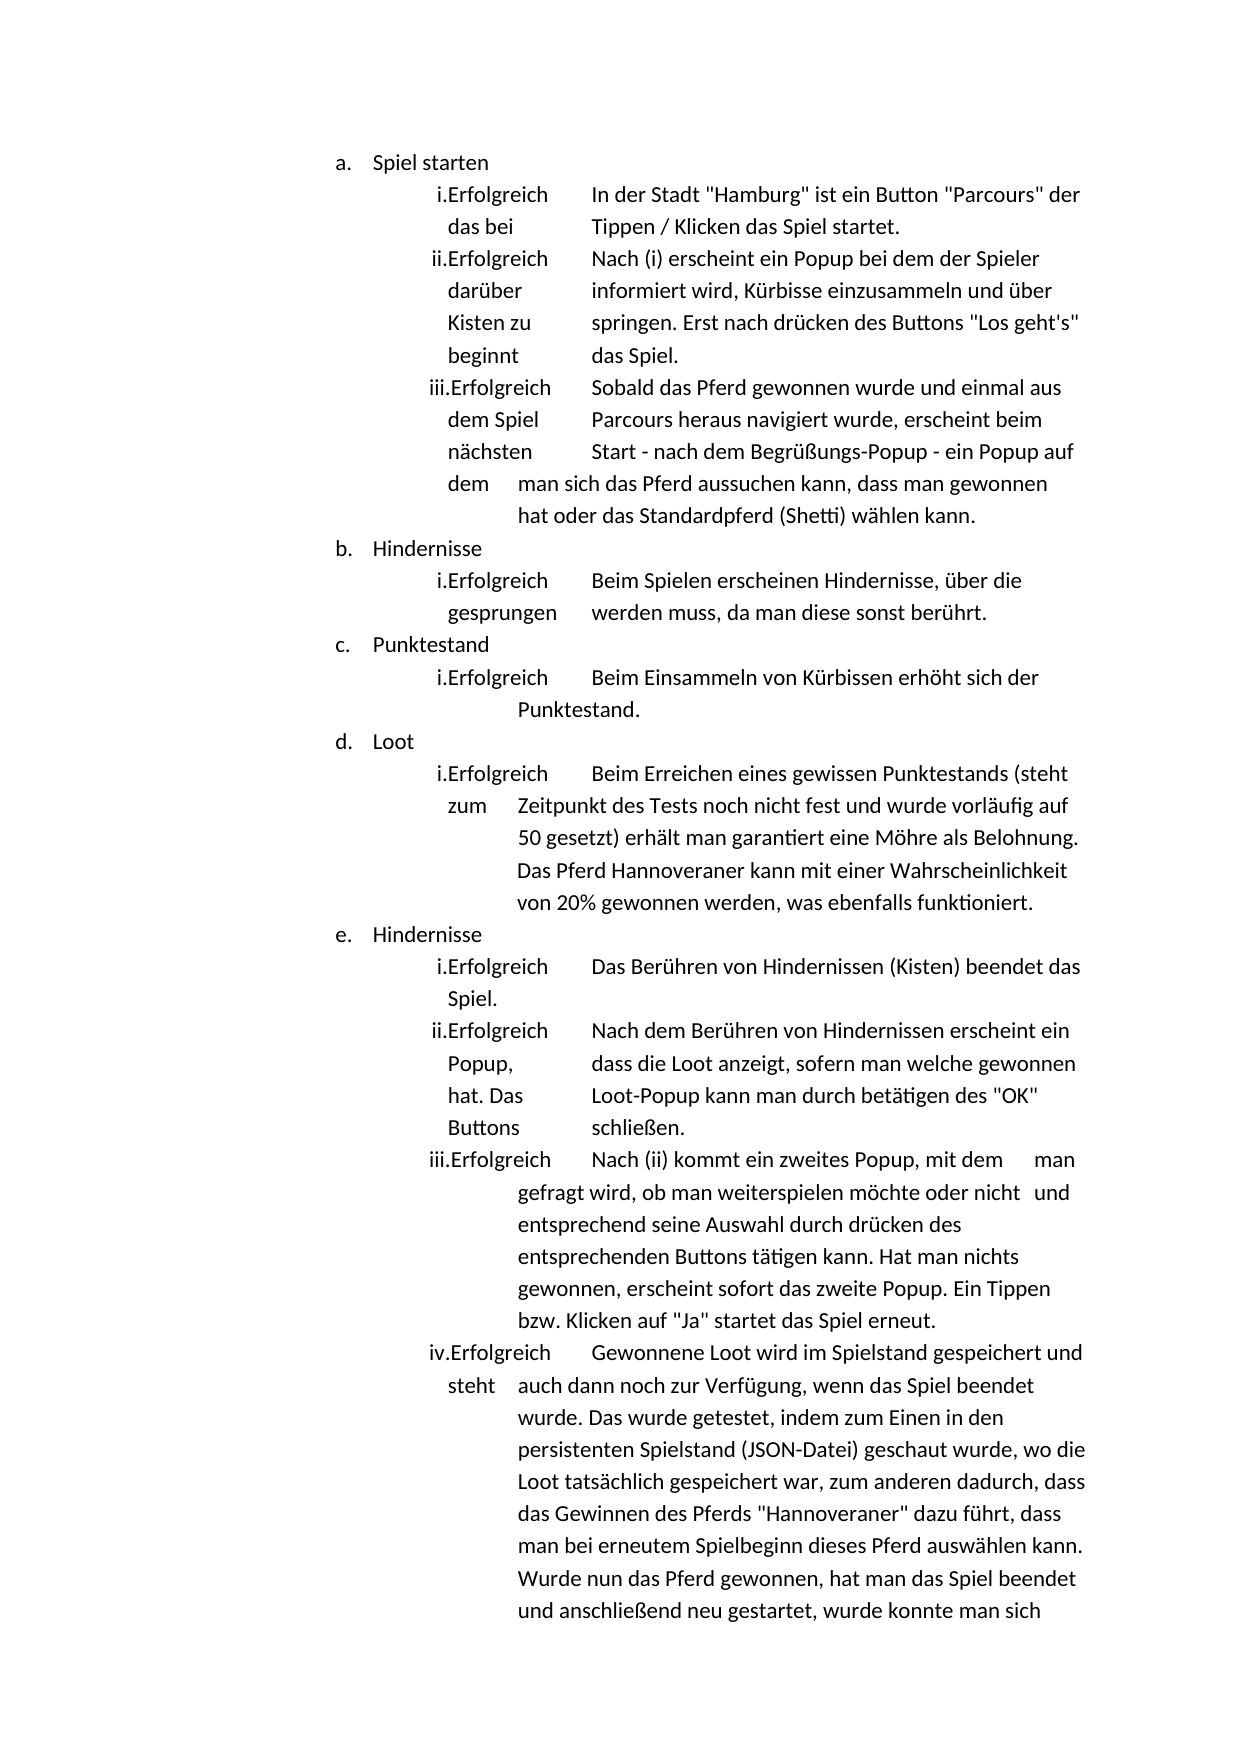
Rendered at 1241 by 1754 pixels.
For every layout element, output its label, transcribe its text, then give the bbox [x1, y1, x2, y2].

list Erfolgreich In der Stadt "Hamburg" ist ein Button "Parcours" der das bei Tippen / Klicken das Spiel startet. [429, 180, 1093, 240]
list Das Pferd Hannoveraner kann mit einer Wahrscheinlichkeit von 20% gewonnen werden, was ebenfalls funktioniert. [373, 856, 1093, 916]
list Erfolgreich Beim Einsammeln von Kürbissen erhöht sich der Punktestand. [429, 663, 1093, 723]
list Erfolgreich Nach (i) erscheint ein Popup bei dem der Spieler darüber informiert wird, Kürbisse einzusammeln und über Kisten zu springen. Erst nach drücken des Buttons "Los geht's" beginnt das Spiel. [429, 244, 1093, 369]
list Punktestand [335, 630, 1093, 658]
list Erfolgreich Beim Erreichen eines gewissen Punktestands (steht zum Zeitpunkt des Tests noch nicht fest und wurde vorläufig auf 50 gesetzt) erhält man garantiert eine Möhre als Belohnung. [429, 759, 1093, 852]
list Erfolgreich Sobald das Pferd gewonnen wurde und einmal aus dem Spiel Parcours heraus navigiert wurde, erscheint beim nächsten Start - nach dem Begrüßungs-Popup - ein Popup auf dem man sich das Pferd aussuchen kann, dass man gewonnen hat oder das Standardpferd (Shetti) wählen kann. [429, 373, 1093, 530]
list Spiel starten [335, 148, 1093, 176]
list Erfolgreich Gewonnene Loot wird im Spielstand gespeichert und steht auch dann noch zur Verfügung, wenn das Spiel beendet wurde. Das wurde getestet, indem zum Einen in den persistenten Spielstand (JSON-Datei) geschaut wurde, wo die Loot tatsächlich gespeichert war, zum anderen dadurch, dass das Gewinnen des Pferds "Hannoveraner" dazu führt, dass man bei erneutem Spielbeginn dieses Pferd auswählen kann. Wurde nun das Pferd gewonnen, hat man das Spiel beendet und anschließend neu gestartet, wurde konnte man sich [429, 1338, 1093, 1624]
list Erfolgreich Nach dem Berühren von Hindernissen erscheint ein Popup, dass die Loot anzeigt, sofern man welche gewonnen hat. Das Loot-Popup kann man durch betätigen des "OK" Buttons schließen. [429, 1017, 1093, 1141]
list Erfolgreich Beim Spielen erscheinen Hindernisse, über die gesprungen werden muss, da man diese sonst berührt. [429, 566, 1093, 626]
list Hindernisse [335, 920, 1093, 948]
list Hindernisse [335, 534, 1093, 562]
list Erfolgreich Nach (ii) kommt ein zweites Popup, mit dem man gefragt wird, ob man weiterspielen möchte oder nicht und entsprechend seine Auswahl durch drücken des entsprechenden Buttons tätigen kann. Hat man nichts gewonnen, erscheint sofort das zweite Popup. Ein Tippen bzw. Klicken auf "Ja" startet das Spiel erneut. [429, 1145, 1093, 1334]
list Erfolgreich Das Berühren von Hindernissen (Kisten) beendet das Spiel. [429, 952, 1093, 1012]
list Loot [335, 727, 1093, 755]
